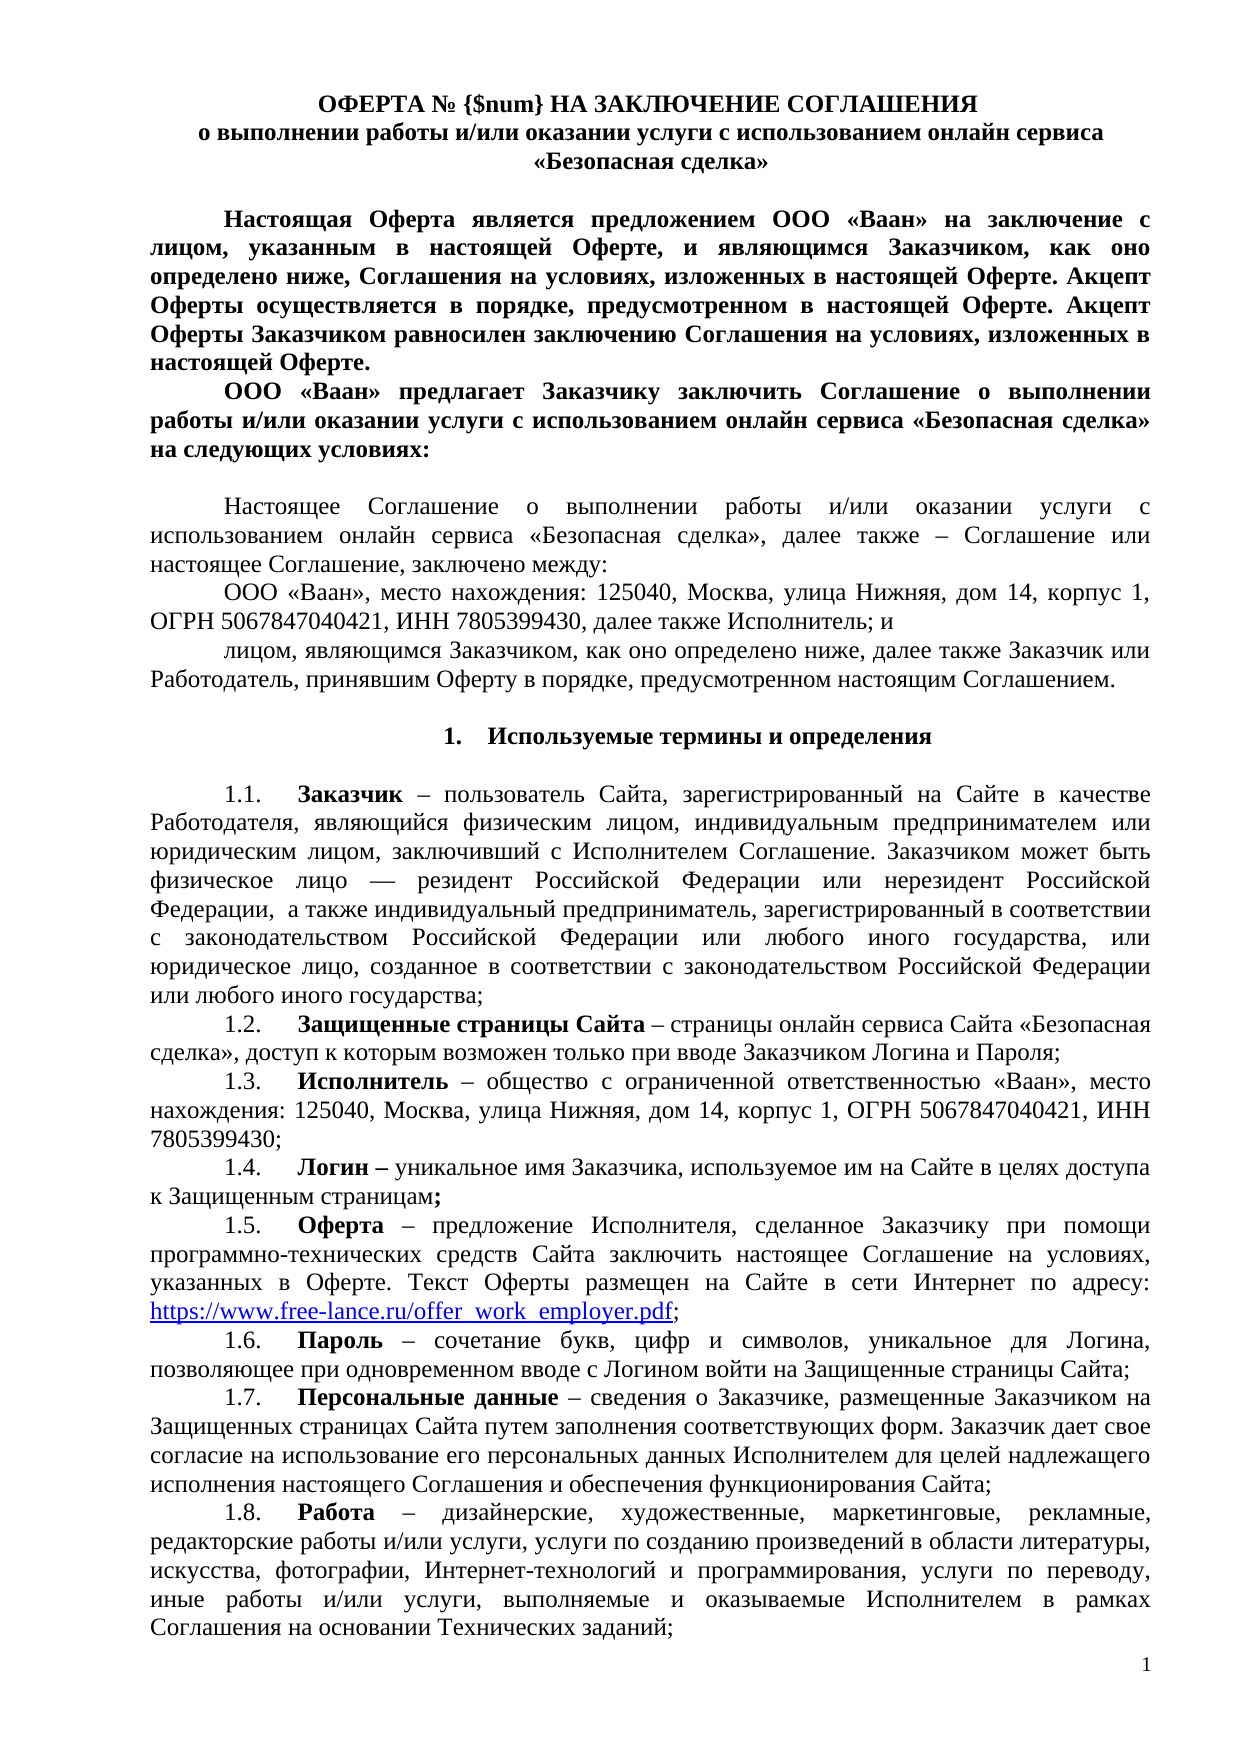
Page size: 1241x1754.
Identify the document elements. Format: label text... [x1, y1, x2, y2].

text Настоящая Оферта является предложением ООО «Ваан» на заключение с лицом, указанным в настоящей Оферте, и являющимся Заказчиком, как оно определено ниже, Соглашения на условиях, изложенных в настоящей Оферте. Акцепт Оферты осуществляется в порядке, предусмотренном в настоящей Оферте. Акцепт Оферты Заказчиком равносилен заключению Соглашения на условиях, изложенных в настоящей Оферте. [150, 204, 1152, 376]
text ООО «Ваан» предлагает Заказчику заключить Соглашение о выполнении работы и/или оказании услуги с использованием онлайн сервиса «Безопасная сделка» на следующих условиях: [150, 376, 1152, 462]
text о выполнении работы и/или оказании услуги с использованием онлайн сервиса «Безопасная сделка» [150, 117, 1152, 175]
list Пароль – сочетание букв, цифр и символов, уникальное для Логина, позволяющее при одновременном вводе с Логином войти на Защищенные страницы Сайта; [150, 1325, 1152, 1382]
list Заказчик – пользователь Сайта, зарегистрированный на Сайте в качестве Работодателя, являющийся физическим лицом, индивидуальным предпринимателем или юридическим лицом, заключивший с Исполнителем Соглашение. Заказчиком может быть физическое лицо — резидент Российской Федерации или нерезидент Российской Федерации, а также индивидуальный предприниматель, зарегистрированный в соответствии с законодательством Российской Федерации или любого иного государства, или юридическое лицо, созданное в соответствии с законодательством Российской Федерации или любого иного государства; [150, 779, 1152, 1009]
list Персональные данные – сведения о Заказчике, размещенные Заказчиком на Защищенных страницах Сайта путем заполнения соответствующих форм. Заказчик дает свое согласие на использование его персональных данных Исполнителем для целей надлежащего исполнения настоящего Соглашения и обеспечения функционирования Сайта; [150, 1382, 1152, 1497]
list Работа – дизайнерские, художественные, маркетинговые, рекламные, редакторские работы и/или услуги, услуги по созданию произведений в области литературы, искусства, фотографии, Интернет-технологий и программирования, услуги по переводу, иные работы и/или услуги, выполняемые и оказываемые Исполнителем в рамках Соглашения на основании Технических заданий; [150, 1497, 1152, 1641]
text ООО «Ваан», место нахождения: 125040, Москва, улица Нижняя, дом 14, корпус 1, ОГРН 5067847040421, ИНН 7805399430, далее также Исполнитель; и [150, 577, 1152, 635]
text лицом, являющимся Заказчиком, как оно определено ниже, далее также Заказчик или Работодатель, принявшим Оферту в порядке, предусмотренном настоящим Соглашением. [150, 635, 1152, 692]
list Используемые термины и определения [150, 721, 1152, 750]
list Логин – уникальное имя Заказчика, используемое им на Сайте в целях доступа к Защищенным страницам; [150, 1152, 1152, 1210]
list Оферта – предложение Исполнителя, сделанное Заказчику при помощи программно-технических средств Сайта заключить настоящее Соглашение на условиях, указанных в Оферте. Текст Оферты размещен на Сайте в сети Интернет по адресу: https://www.free-lance.ru/offer_work_employer.pdf; [150, 1210, 1152, 1325]
list Исполнитель – общество с ограниченной ответственностью «Ваан», место нахождения: 125040, Москва, улица Нижняя, дом 14, корпус 1, ОГРН 5067847040421, ИНН 7805399430; [150, 1066, 1152, 1152]
text Настоящее Соглашение о выполнении работы и/или оказании услуги с использованием онлайн сервиса «Безопасная сделка», далее также – Соглашение или настоящее Соглашение, заключено между: [150, 491, 1152, 577]
list Защищенные страницы Сайта – страницы онлайн сервиса Сайта «Безопасная сделка», доступ к которым возможен только при вводе Заказчиком Логина и Пароля; [150, 1009, 1152, 1066]
text ОФЕРТА № {$num} НА ЗАКЛЮЧЕНИЕ СОГЛАШЕНИЯ [150, 89, 1152, 117]
